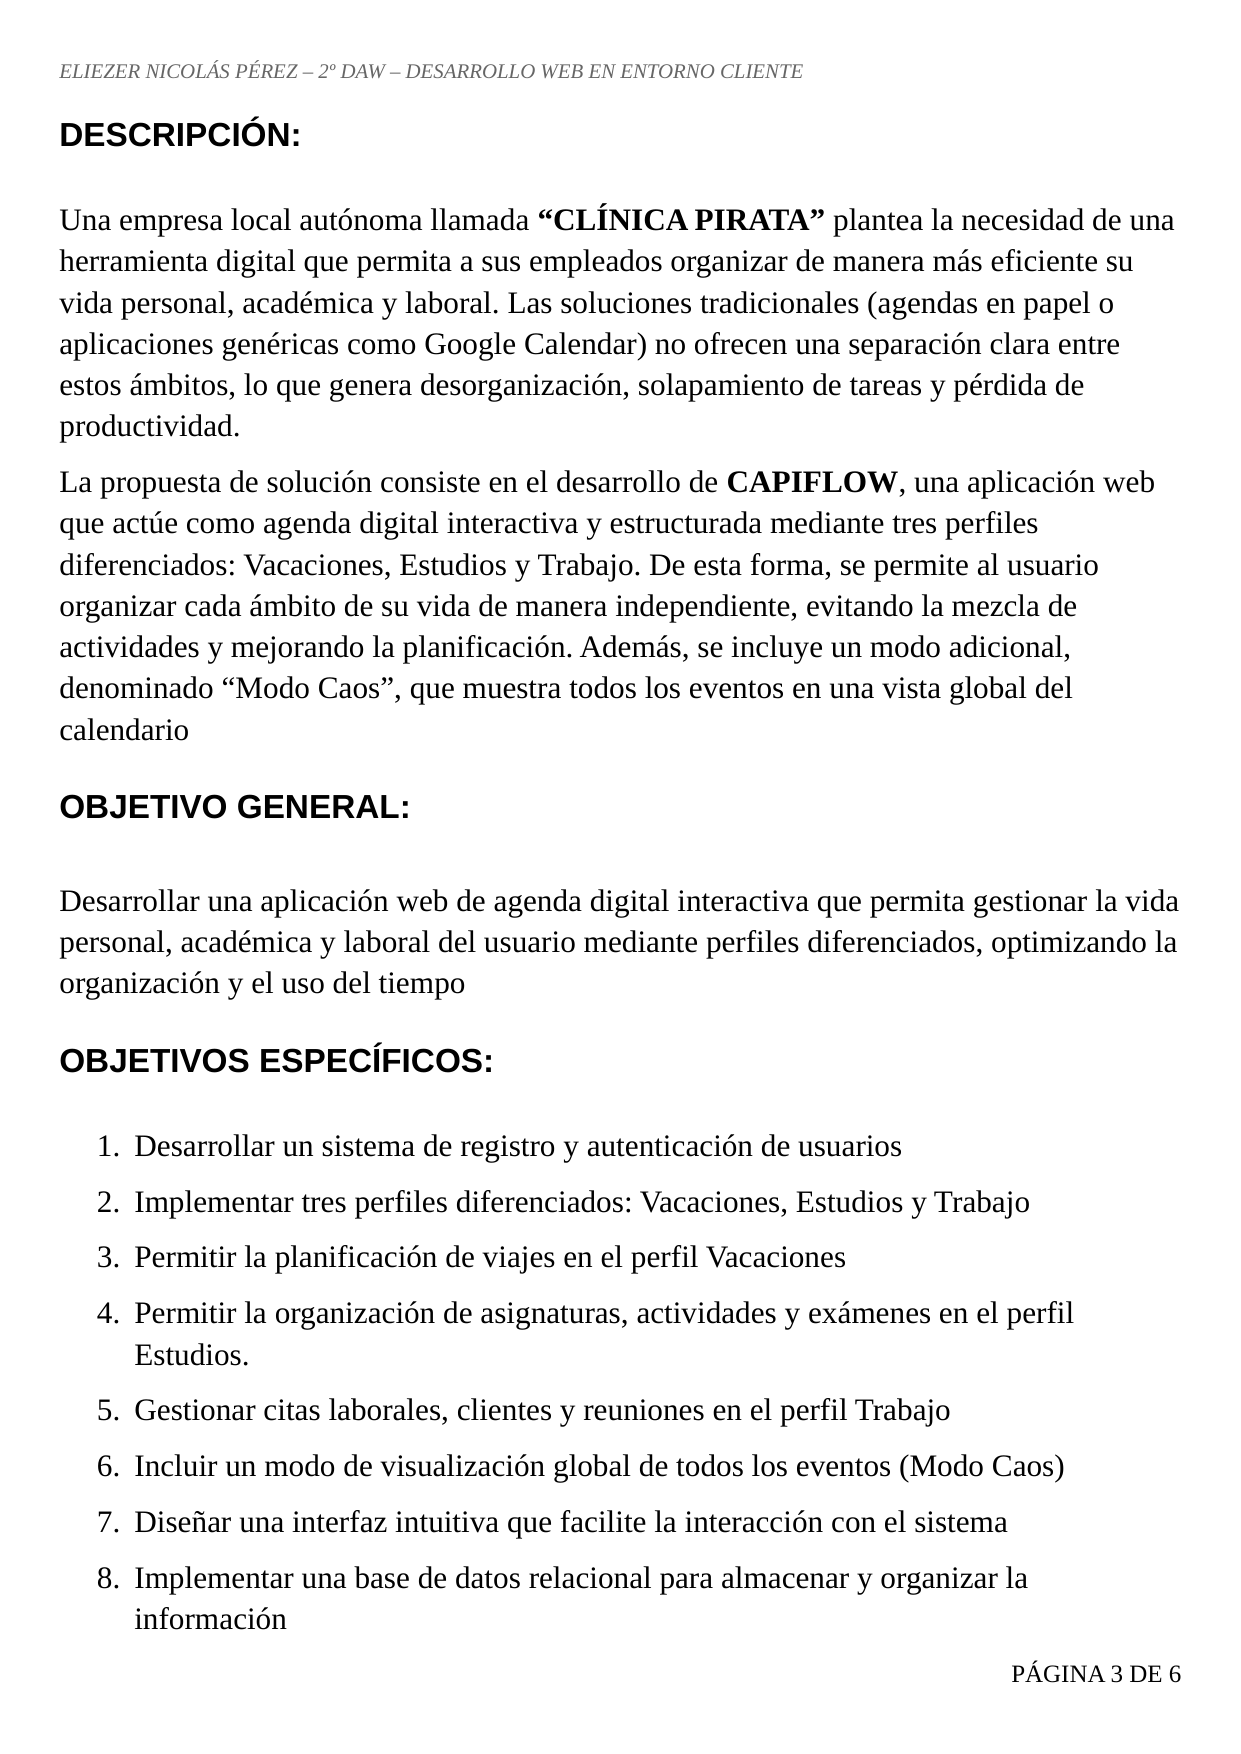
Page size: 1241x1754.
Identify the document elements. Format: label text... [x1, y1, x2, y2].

text Desarrollar una aplicación web de agenda digital interactiva que permita gestionar la vida personal, académica y laboral del usuario mediante perfiles diferenciados, optimizando la organización y el uso del tiempo [59, 882, 1181, 1000]
subtitle DESCRIPCIÓN: [59, 115, 1181, 154]
text La propuesta de solución consiste en el desarrollo de CAPIFLOW, una aplicación web que actúe como agenda digital interactiva y estructurada mediante tres perfiles diferenciados: Vacaciones, Estudios y Trabajo. De esta forma, se permite al usuario organizar cada ámbito de su vida de manera independiente, evitando la mezcla de actividades y mejorando la planificación. Además, se incluye un modo adicional, denominado “Modo Caos”, que muestra todos los eventos en una vista global del calendario [59, 463, 1181, 747]
list Permitir la organización de asignaturas, actividades y exámenes en el perfil Estudios. [97, 1294, 1181, 1372]
list Gestionar citas laborales, clientes y reuniones en el perfil Trabajo [97, 1392, 1181, 1428]
list Desarrollar un sistema de registro y autenticación de usuarios [97, 1127, 1181, 1163]
text Una empresa local autónoma llamada “CLÍNICA PIRATA” plantea la necesidad de una herramienta digital que permita a sus empleados organizar de manera más eficiente su vida personal, académica y laboral. Las soluciones tradicionales (agendas en papel o aplicaciones genéricas como Google Calendar) no ofrecen una separación clara entre estos ámbitos, lo que genera desorganización, solapamiento de tareas y pérdida de productividad. [59, 201, 1181, 443]
list Implementar tres perfiles diferenciados: Vacaciones, Estudios y Trabajo [97, 1183, 1181, 1219]
list Permitir la planificación de viajes en el perfil Vacaciones [97, 1239, 1181, 1275]
list Diseñar una interfaz intuitiva que facilite la interacción con el sistema [97, 1503, 1181, 1539]
subtitle OBJETIVO GENERAL: [59, 788, 1181, 826]
subtitle OBJETIVOS ESPECÍFICOS: [59, 1041, 1181, 1079]
list Incluir un modo de visualización global de todos los eventos (Modo Caos) [97, 1447, 1181, 1483]
list Implementar una base de datos relacional para almacenar y organizar la información [97, 1559, 1181, 1636]
